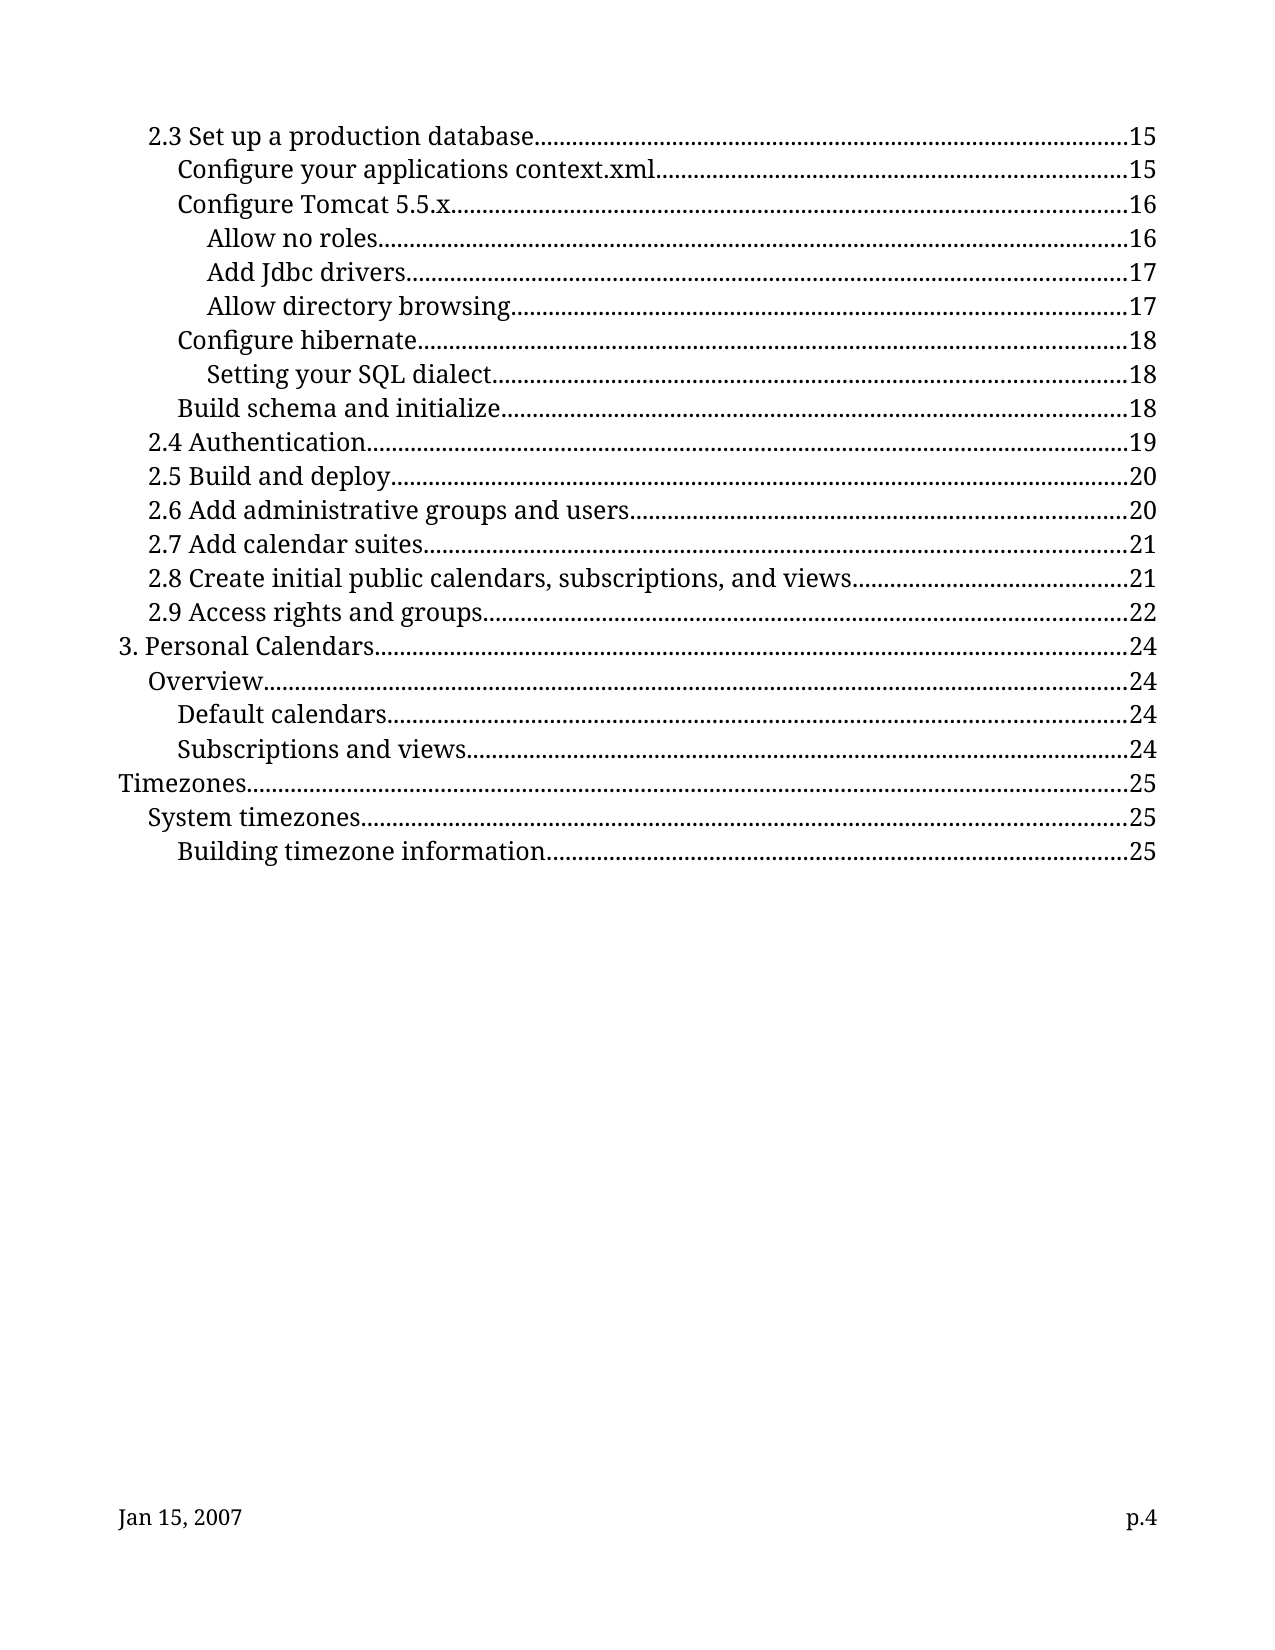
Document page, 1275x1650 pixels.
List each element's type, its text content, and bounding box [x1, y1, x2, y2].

text Overview. 24 [148, 663, 1157, 697]
text 3. Personal Calendars 24 [118, 629, 1157, 663]
text Building timezone information. 25 [177, 833, 1157, 867]
text 2.7 Add calendar suites 21 [148, 527, 1157, 561]
text Configure Tomcat 5.5.x 16 [177, 186, 1157, 220]
text Add Jdbc drivers 17 [207, 254, 1157, 288]
text Allow directory browsing 17 [207, 288, 1157, 322]
text Configure hibernate 18 [177, 322, 1157, 357]
text 2.5 Build and deploy 20 [148, 459, 1157, 493]
text Allow no roles 16 [207, 220, 1157, 254]
text Build schema and initialize 18 [177, 391, 1157, 425]
text 2.3 Set up a production database 15 [148, 118, 1157, 152]
text 2.9 Access rights and groups 22 [148, 595, 1157, 629]
text Default calendars 24 [177, 697, 1157, 731]
text 2.8 Create initial public calendars, subscriptions, and views 21 [148, 561, 1157, 595]
text Setting your SQL dialect 18 [207, 357, 1157, 391]
text 2.4 Authentication 19 [148, 425, 1157, 459]
text 2.6 Add administrative groups and users 20 [148, 493, 1157, 527]
text Configure your applications context.xml 15 [177, 152, 1157, 186]
text Subscriptions and views. 24 [177, 731, 1157, 765]
text Timezones 25 [118, 765, 1157, 799]
text System timezones 25 [148, 799, 1157, 833]
